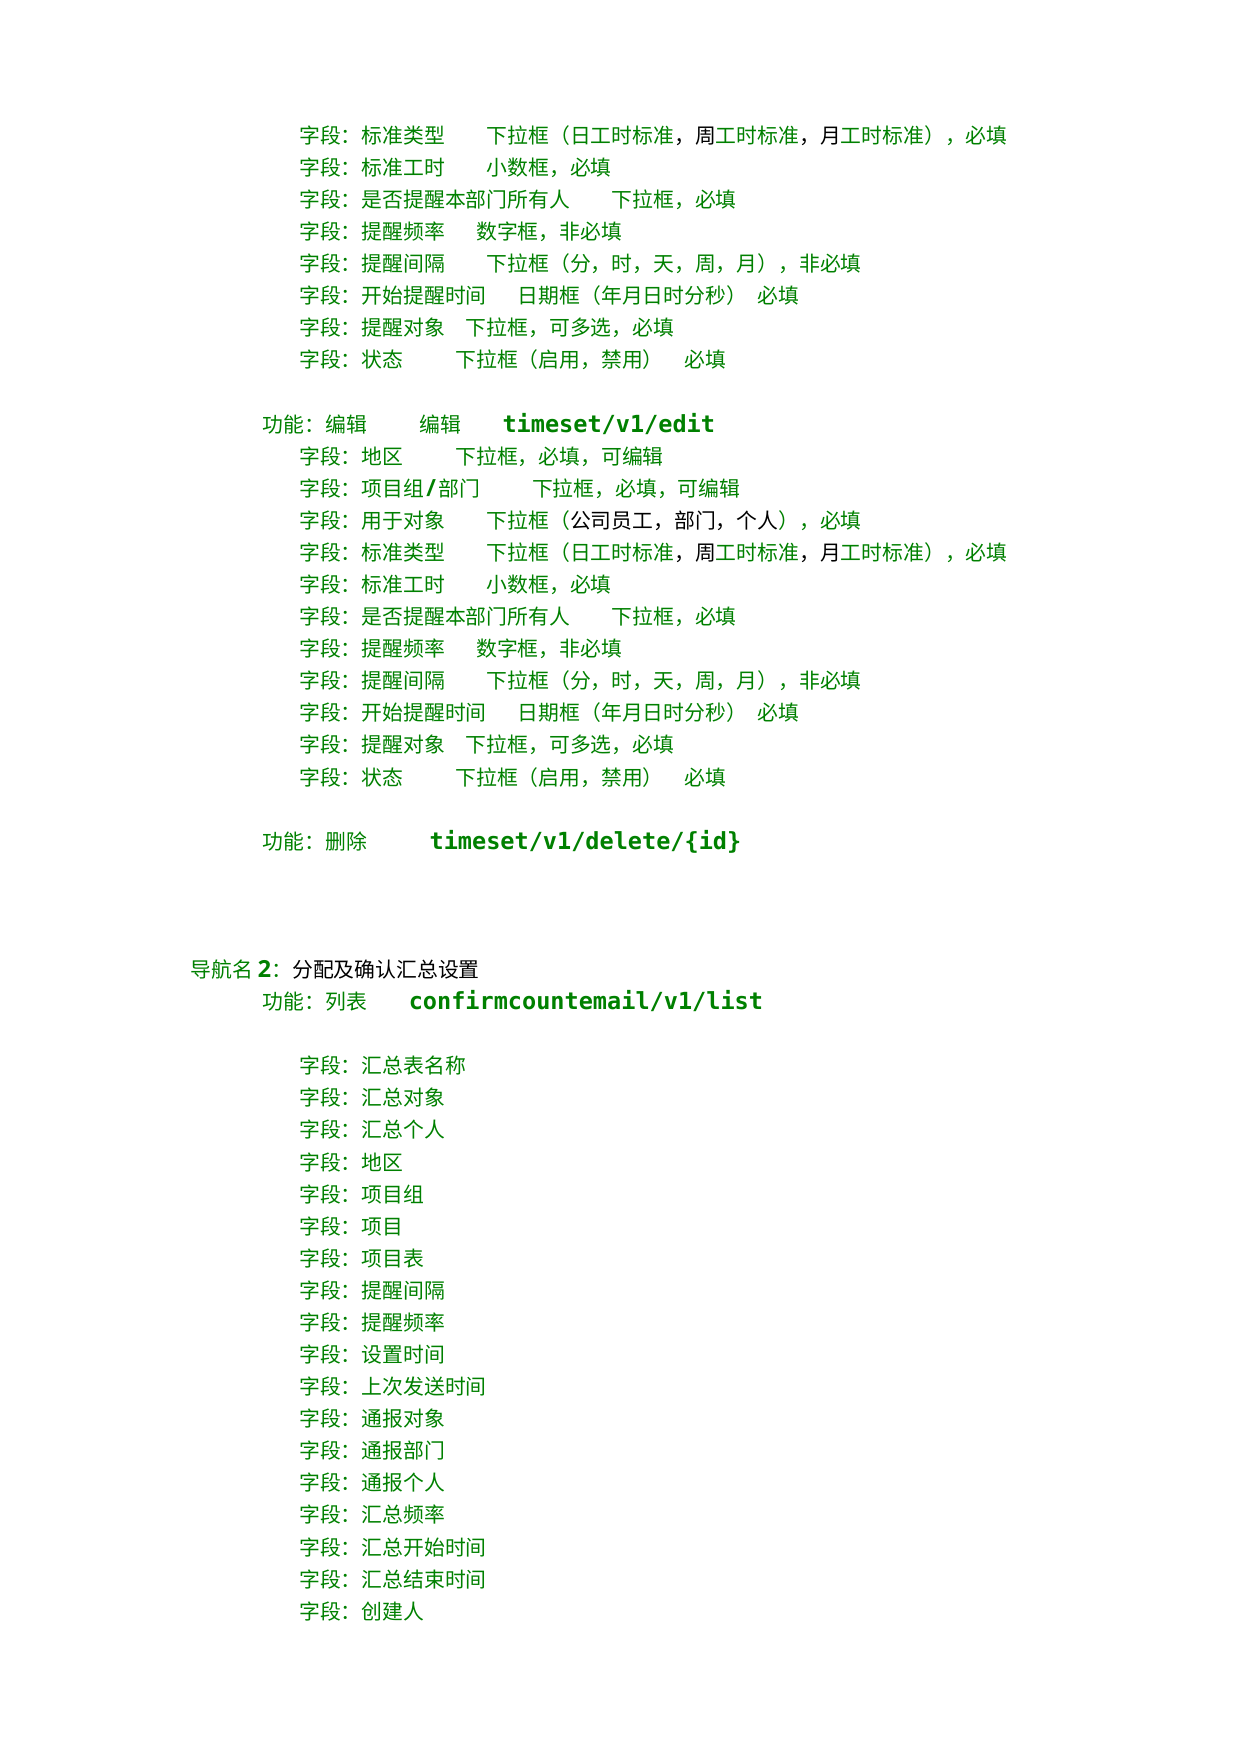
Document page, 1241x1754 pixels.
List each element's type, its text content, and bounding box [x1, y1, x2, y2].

text 字段：标准工时 小数框，必填 [118, 567, 1122, 599]
text 功能：列表 confirmcountemail/v1/list [118, 984, 1122, 1016]
text 字段：标准工时 小数框，必填 [118, 150, 1122, 182]
text 字段：用于对象 下拉框（公司员工，部门，个人），必填 [118, 503, 1122, 535]
text 字段：是否提醒本部门所有人 下拉框，必填 [118, 182, 1122, 214]
text 字段：汇总表名称 [118, 1048, 1122, 1081]
text 字段：设置时间 [118, 1337, 1122, 1369]
text 字段：汇总开始时间 [118, 1530, 1122, 1562]
text 字段：汇总个人 [118, 1113, 1122, 1145]
text 字段：通报部门 [118, 1433, 1122, 1466]
text 字段：提醒对象 下拉框，可多选，必填 [118, 728, 1122, 760]
text 字段：提醒对象 下拉框，可多选，必填 [118, 311, 1122, 343]
text 字段：项目表 [118, 1241, 1122, 1273]
text 字段：汇总结束时间 [118, 1562, 1122, 1594]
text 功能：删除 timeset/v1/delete/{id} [118, 824, 1122, 856]
text 字段：汇总对象 [118, 1081, 1122, 1113]
text 字段：标准类型 下拉框（日工时标准，周工时标准，月工时标准），必填 [118, 118, 1122, 150]
text 字段：提醒间隔 下拉框（分，时，天，周，月），非必填 [118, 663, 1122, 696]
text 字段：创建人 [118, 1594, 1122, 1626]
text 字段：项目组/部门 下拉框，必填，可编辑 [118, 471, 1122, 503]
text 导航名2：分配及确认汇总设置 [118, 952, 1122, 984]
text 字段：开始提醒时间 日期框（年月日时分秒） 必填 [118, 696, 1122, 728]
text 字段：上次发送时间 [118, 1369, 1122, 1401]
text 字段：是否提醒本部门所有人 下拉框，必填 [118, 599, 1122, 631]
text 字段：汇总频率 [118, 1498, 1122, 1530]
text 字段：提醒间隔 下拉框（分，时，天，周，月），非必填 [118, 246, 1122, 278]
text 字段：通报个人 [118, 1466, 1122, 1498]
text 字段：状态 下拉框（启用，禁用） 必填 [118, 760, 1122, 792]
text 字段：开始提醒时间 日期框（年月日时分秒） 必填 [118, 278, 1122, 311]
text 字段：项目 [118, 1209, 1122, 1241]
text 字段：项目组 [118, 1177, 1122, 1209]
text 字段：提醒频率 数字框，非必填 [118, 631, 1122, 663]
text 字段：地区 [118, 1145, 1122, 1177]
text 字段：地区 下拉框，必填，可编辑 [118, 439, 1122, 471]
text 字段：状态 下拉框（启用，禁用） 必填 [118, 343, 1122, 375]
text 字段：提醒频率 数字框，非必填 [118, 214, 1122, 246]
text 字段：提醒间隔 [118, 1273, 1122, 1305]
text 字段：通报对象 [118, 1401, 1122, 1433]
text 功能：编辑 编辑 timeset/v1/edit [118, 407, 1122, 439]
text 字段：提醒频率 [118, 1305, 1122, 1337]
text 字段：标准类型 下拉框（日工时标准，周工时标准，月工时标准），必填 [118, 535, 1122, 567]
